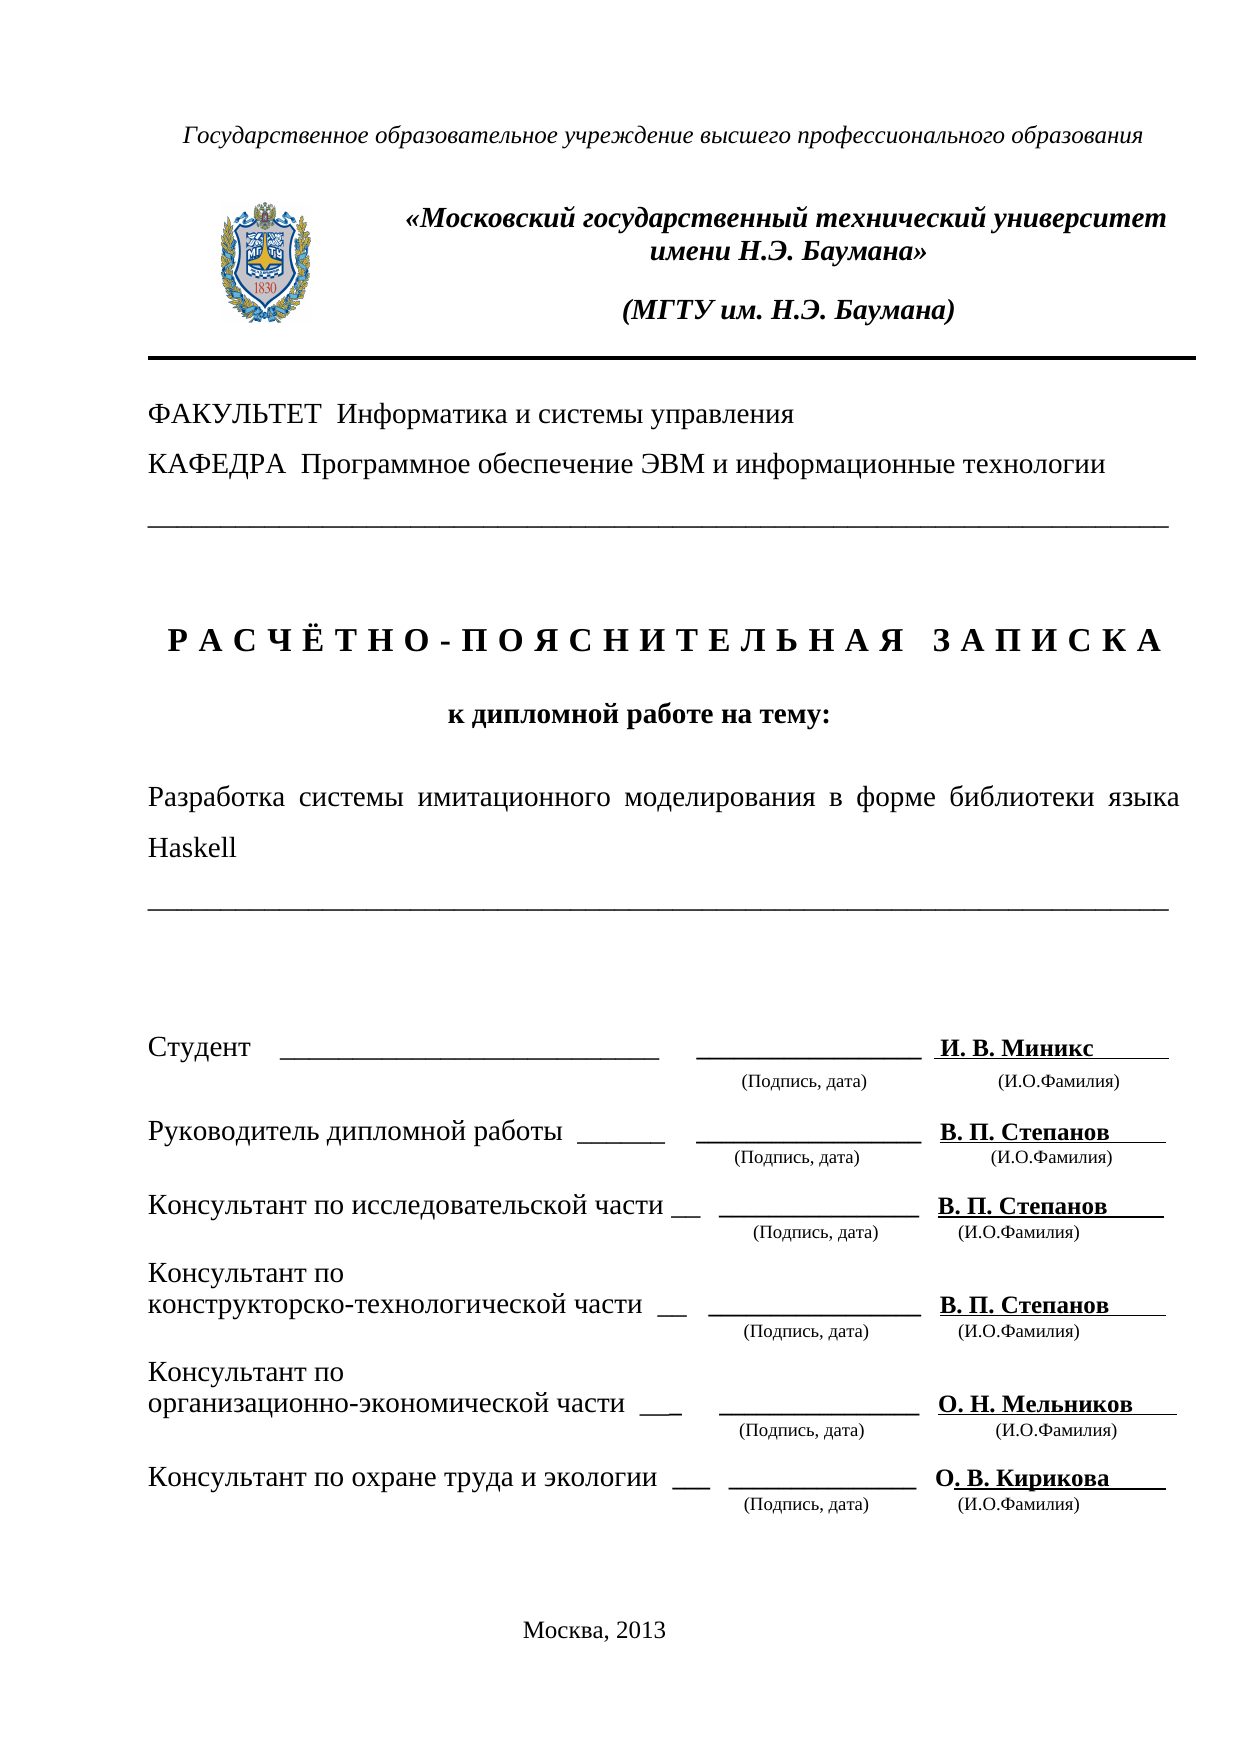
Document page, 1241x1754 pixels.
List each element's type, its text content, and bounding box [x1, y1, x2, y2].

text (Подпись, дата) (И.О.Фамилия) [148, 1319, 1122, 1341]
text КАФЕДРА Программное обеспечение ЭВМ и информационные технологии [148, 447, 1181, 480]
picture [221, 202, 311, 323]
text ______________________________________________________________________ [148, 497, 1181, 530]
text (Подпись, дата) (И.О.Фамилия) [148, 1146, 1122, 1168]
text РАСЧЁТНО-ПОЯСНИТЕЛЬНАЯ ЗАПИСКА [148, 620, 1181, 658]
table_header [148, 170, 384, 356]
text Консультант по охране труда и экологии ___ _______________ О. В. Кирикова [148, 1462, 1181, 1493]
text конструкторско-технологической части __ _________________ В. П. Степанов [148, 1288, 1181, 1319]
text Москва, 2013 [448, 1615, 1181, 1644]
text (Подпись, дата) (И.О.Фамилия) [148, 1418, 1122, 1440]
text (Подпись, дата) (И.О.Фамилия) [148, 1062, 1181, 1093]
text Консультант по исследовательской части __ ________________ В. П. Степанов [148, 1189, 1181, 1221]
text (Подпись, дата) (И.О.Фамилия) [148, 1221, 1122, 1242]
text Консультант по [148, 1354, 1181, 1387]
text Руководитель дипломной работы ______ __________________ В. П. Степанов [148, 1115, 1181, 1146]
text ФАКУЛЬТЕТ Информатика и системы управления [148, 396, 1181, 430]
text к дипломной работе на тему: [373, 696, 1181, 729]
text Консультант по [148, 1255, 1181, 1288]
text организационно-экономической части ___ ________________ О. Н. Мельников [148, 1387, 1181, 1418]
text ______________________________________________________________________ [148, 880, 1181, 914]
text (Подпись, дата) (И.О.Фамилия) [148, 1493, 1122, 1514]
table_header «Московский государственный технический университет имени Н.Э. Баумана» (МГТУ им. Н.Э. Баумана) [384, 170, 1196, 356]
text Разработка системы имитационного моделирования в форме библиотеки языка Haskell [148, 779, 1181, 863]
subtitle Государственное образовательное учреждение высшего профессионального образования [148, 120, 1181, 149]
text Студент __________________________ __________________ И. В. Миникс [148, 1031, 1181, 1062]
